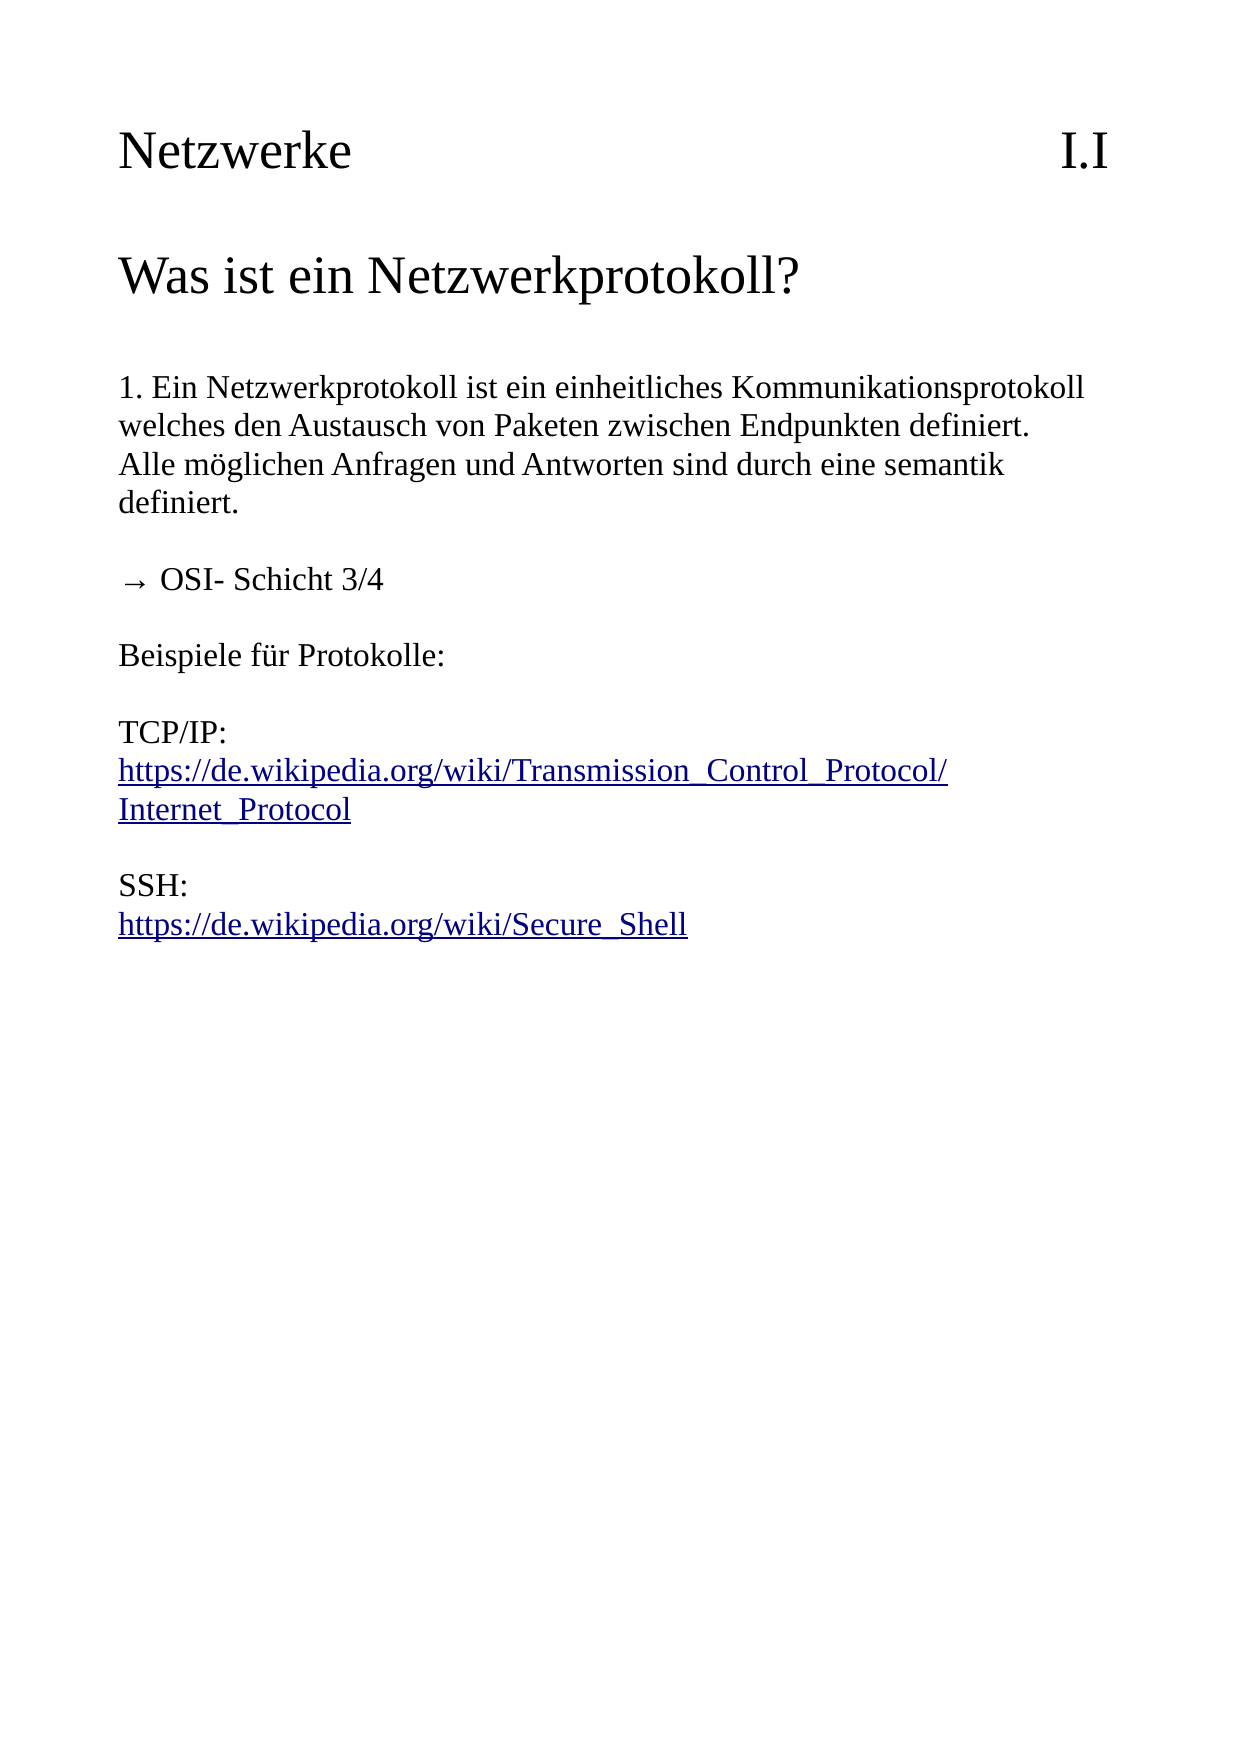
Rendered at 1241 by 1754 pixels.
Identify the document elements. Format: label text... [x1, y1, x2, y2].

text Alle möglichen Anfragen und Antworten sind durch eine semantik definiert. [118, 444, 1122, 521]
text TCP/IP: [118, 712, 1122, 751]
text https://de.wikipedia.org/wiki/Secure_Shell [118, 904, 1122, 942]
text → OSI- Schicht 3/4 [118, 559, 1122, 597]
text Was ist ein Netzwerkprotokoll? [118, 243, 1122, 305]
text https://de.wikipedia.org/wiki/Transmission_Control_Protocol/Internet_Protocol [118, 751, 1122, 827]
text 1. Ein Netzwerkprotokoll ist ein einheitliches Kommunikationsprotokoll welches den Austausch von Paketen zwischen Endpunkten definiert. [118, 367, 1122, 444]
text Beispiele für Protokolle: [118, 636, 1122, 674]
text SSH: [118, 866, 1122, 904]
text Netzwerke I.I [118, 118, 1122, 180]
